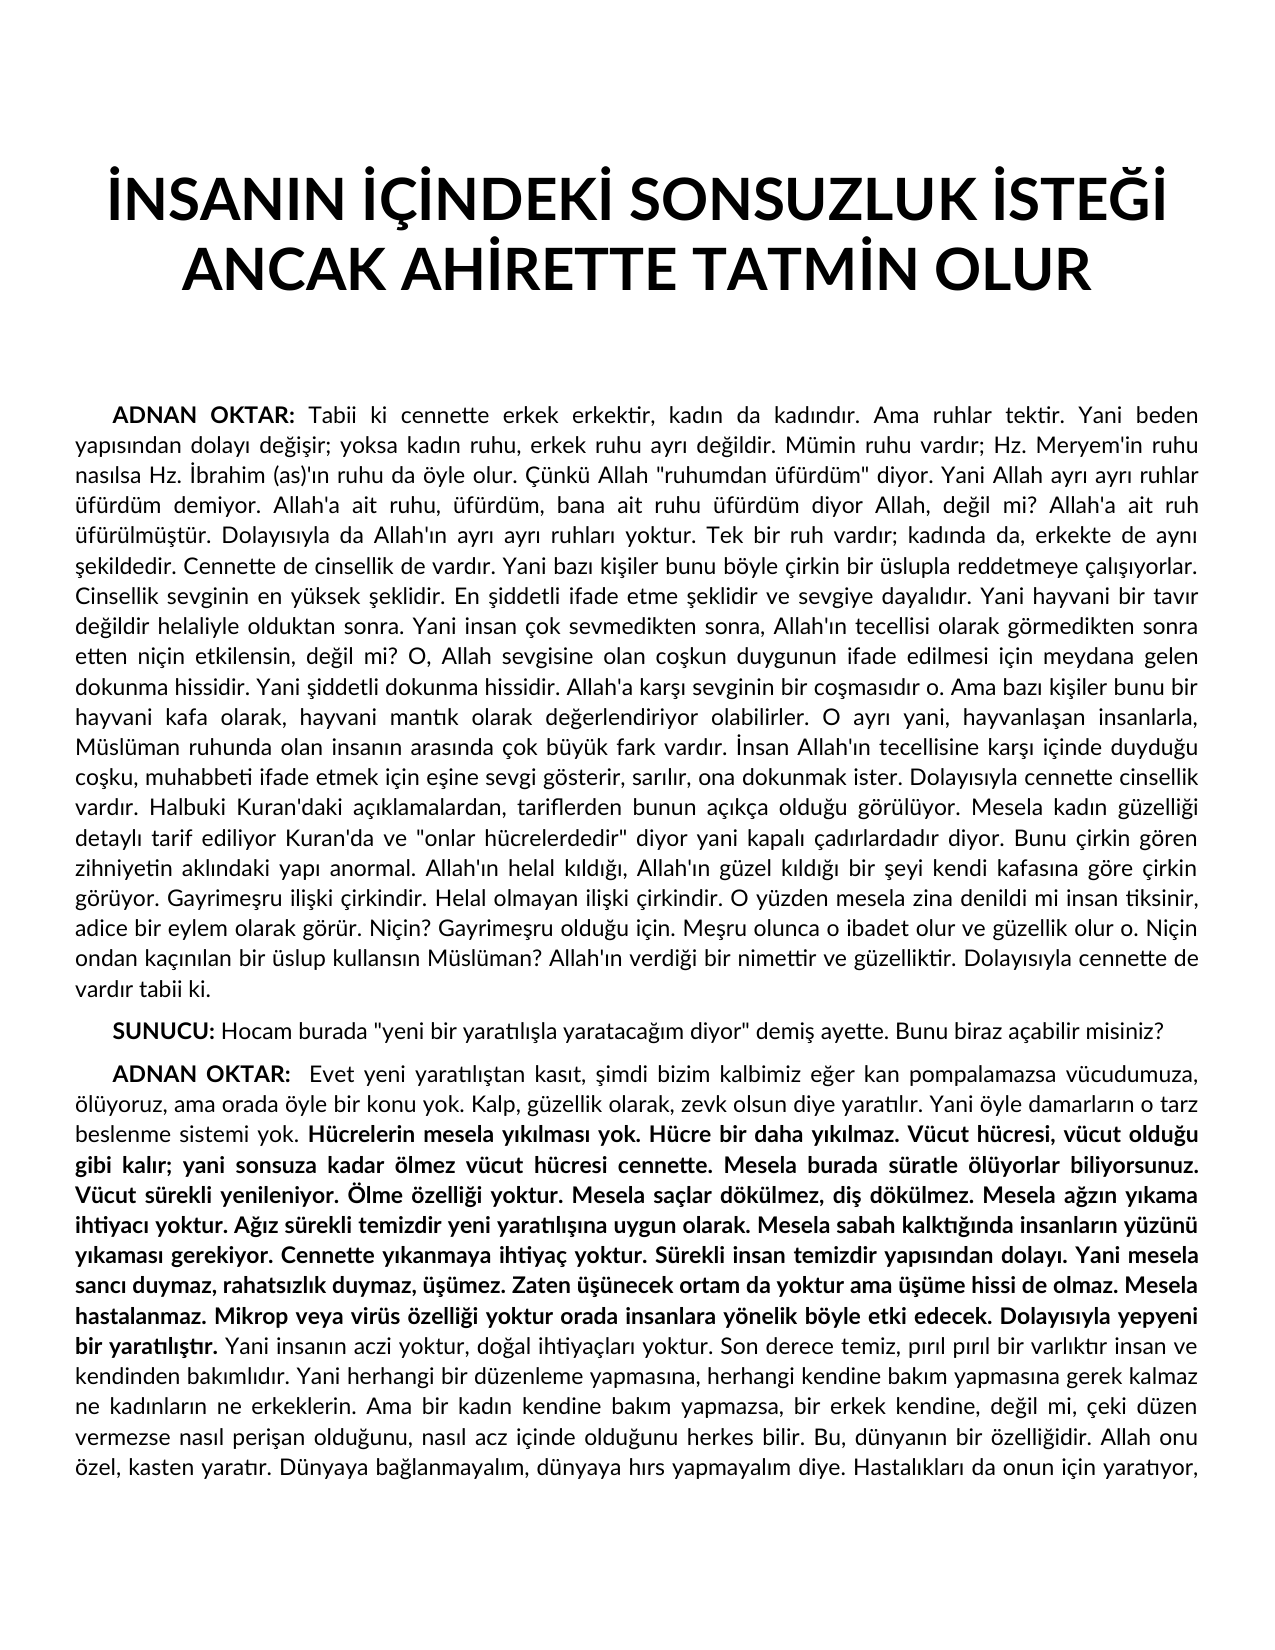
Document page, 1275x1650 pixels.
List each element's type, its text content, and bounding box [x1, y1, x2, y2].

text SUNUCU: Hocam burada "yeni bir yaratılışla yaratacağım diyor" demiş ayette. Bunu biraz açabilir misiniz? [75, 1017, 1200, 1044]
text ADNAN OKTAR: Tabii ki cennette erkek erkektir, kadın da kadındır. Ama ruhlar tektir. Yani beden yapısından dolayı değişir; yoksa kadın ruhu, erkek ruhu ayrı değildir. Mümin ruhu vardır; Hz. Meryem'in ruhu nasılsa Hz. İbrahim (as)'ın ruhu da öyle olur. Çünkü Allah "ruhumdan üfürdüm" diyor. Yani Allah ayrı ayrı ruhlar üfürdüm demiyor. Allah'a ait ruhu, üfürdüm, bana ait ruhu üfürdüm diyor Allah, değil mi? Allah'a ait ruh üfürülmüştür. Dolayısıyla da Allah'ın ayrı ayrı ruhları yoktur. Tek bir ruh vardır; kadında da, erkekte de aynı şekildedir. Cennette de cinsellik de vardır. Yani bazı kişiler bunu böyle çirkin bir üslupla reddetmeye çalışıyorlar. Cinsellik sevginin en yüksek şeklidir. En şiddetli ifade etme şeklidir ve sevgiye dayalıdır. Yani hayvani bir tavır değildir helaliyle olduktan sonra. Yani insan çok sevmedikten sonra, Allah'ın tecellisi olarak görmedikten sonra etten niçin etkilensin, değil mi? O, Allah sevgisine olan coşkun duygunun ifade edilmesi için meydana gelen dokunma hissidir. Yani şiddetli dokunma hissidir. Allah'a karşı sevginin bir coşmasıdır o. Ama bazı kişiler bunu bir hayvani kafa olarak, hayvani mantık olarak değerlendiriyor olabilirler. O ayrı yani, hayvanlaşan insanlarla, Müslüman ruhunda olan insanın arasında çok büyük fark vardır. İnsan Allah'ın tecellisine karşı içinde duyduğu coşku, muhabbeti ifade etmek için eşine sevgi gösterir, sarılır, ona dokunmak ister. Dolayısıyla cennette cinsellik vardır. Halbuki Kuran'daki açıklamalardan, tariflerden bunun açıkça olduğu görülüyor. Mesela kadın güzelliği detaylı tarif ediliyor Kuran'da ve "onlar hücrelerdedir" diyor yani kapalı çadırlardadır diyor. Bunu çirkin gören zihniyetin aklındaki yapı anormal. Allah'ın helal kıldığı, Allah'ın güzel kıldığı bir şeyi kendi kafasına göre çirkin görüyor. Gayrimeşru ilişki çirkindir. Helal olmayan ilişki çirkindir. O yüzden mesela zina denildi mi insan tiksinir, adice bir eylem olarak görür. Niçin? Gayrimeşru olduğu için. Meşru olunca o ibadet olur ve güzellik olur o. Niçin ondan kaçınılan bir üslup kullansın Müslüman? Allah'ın verdiği bir nimettir ve güzelliktir. Dolayısıyla cennette de vardır tabii ki. [75, 400, 1200, 1002]
text ADNAN OKTAR: Evet yeni yaratılıştan kasıt, şimdi bizim kalbimiz eğer kan pompalamazsa vücudumuza, ölüyoruz, ama orada öyle bir konu yok. Kalp, güzellik olarak, zevk olsun diye yaratılır. Yani öyle damarların o tarz beslenme sistemi yok. Hücrelerin mesela yıkılması yok. Hücre bir daha yıkılmaz. Vücut hücresi, vücut olduğu gibi kalır; yani sonsuza kadar ölmez vücut hücresi cennette. Mesela burada süratle ölüyorlar biliyorsunuz. Vücut sürekli yenileniyor. Ölme özelliği yoktur. Mesela saçlar dökülmez, diş dökülmez. Mesela ağzın yıkama ihtiyacı yoktur. Ağız sürekli temizdir yeni yaratılışına uygun olarak. Mesela sabah kalktığında insanların yüzünü yıkaması gerekiyor. Cennette yıkanmaya ihtiyaç yoktur. Sürekli insan temizdir yapısından dolayı. Yani mesela sancı duymaz, rahatsızlık duymaz, üşümez. Zaten üşünecek ortam da yoktur ama üşüme hissi de olmaz. Mesela hastalanmaz. Mikrop veya virüs özelliği yoktur orada insanlara yönelik böyle etki edecek. Dolayısıyla yepyeni bir yaratılıştır. Yani insanın aczi yoktur, doğal ihtiyaçları yoktur. Son derece temiz, pırıl pırıl bir varlıktır insan ve kendinden bakımlıdır. Yani herhangi bir düzenleme yapmasına, herhangi kendine bakım yapmasına gerek kalmaz ne kadınların ne erkeklerin. Ama bir kadın kendine bakım yapmazsa, bir erkek kendine, değil mi, çeki düzen vermezse nasıl perişan olduğunu, nasıl acz içinde olduğunu herkes bilir. Bu, dünyanın bir özelliğidir. Allah onu özel, kasten yaratır. Dünyaya bağlanmayalım, dünyaya hırs yapmayalım diye. Hastalıkları da onun için yaratıyor, [75, 1060, 1200, 1480]
subtitle İNSANIN İÇİNDEKİ SONSUZLUK İSTEĞİ ANCAK AHİRETTE TATMİN OLUR [75, 162, 1200, 302]
